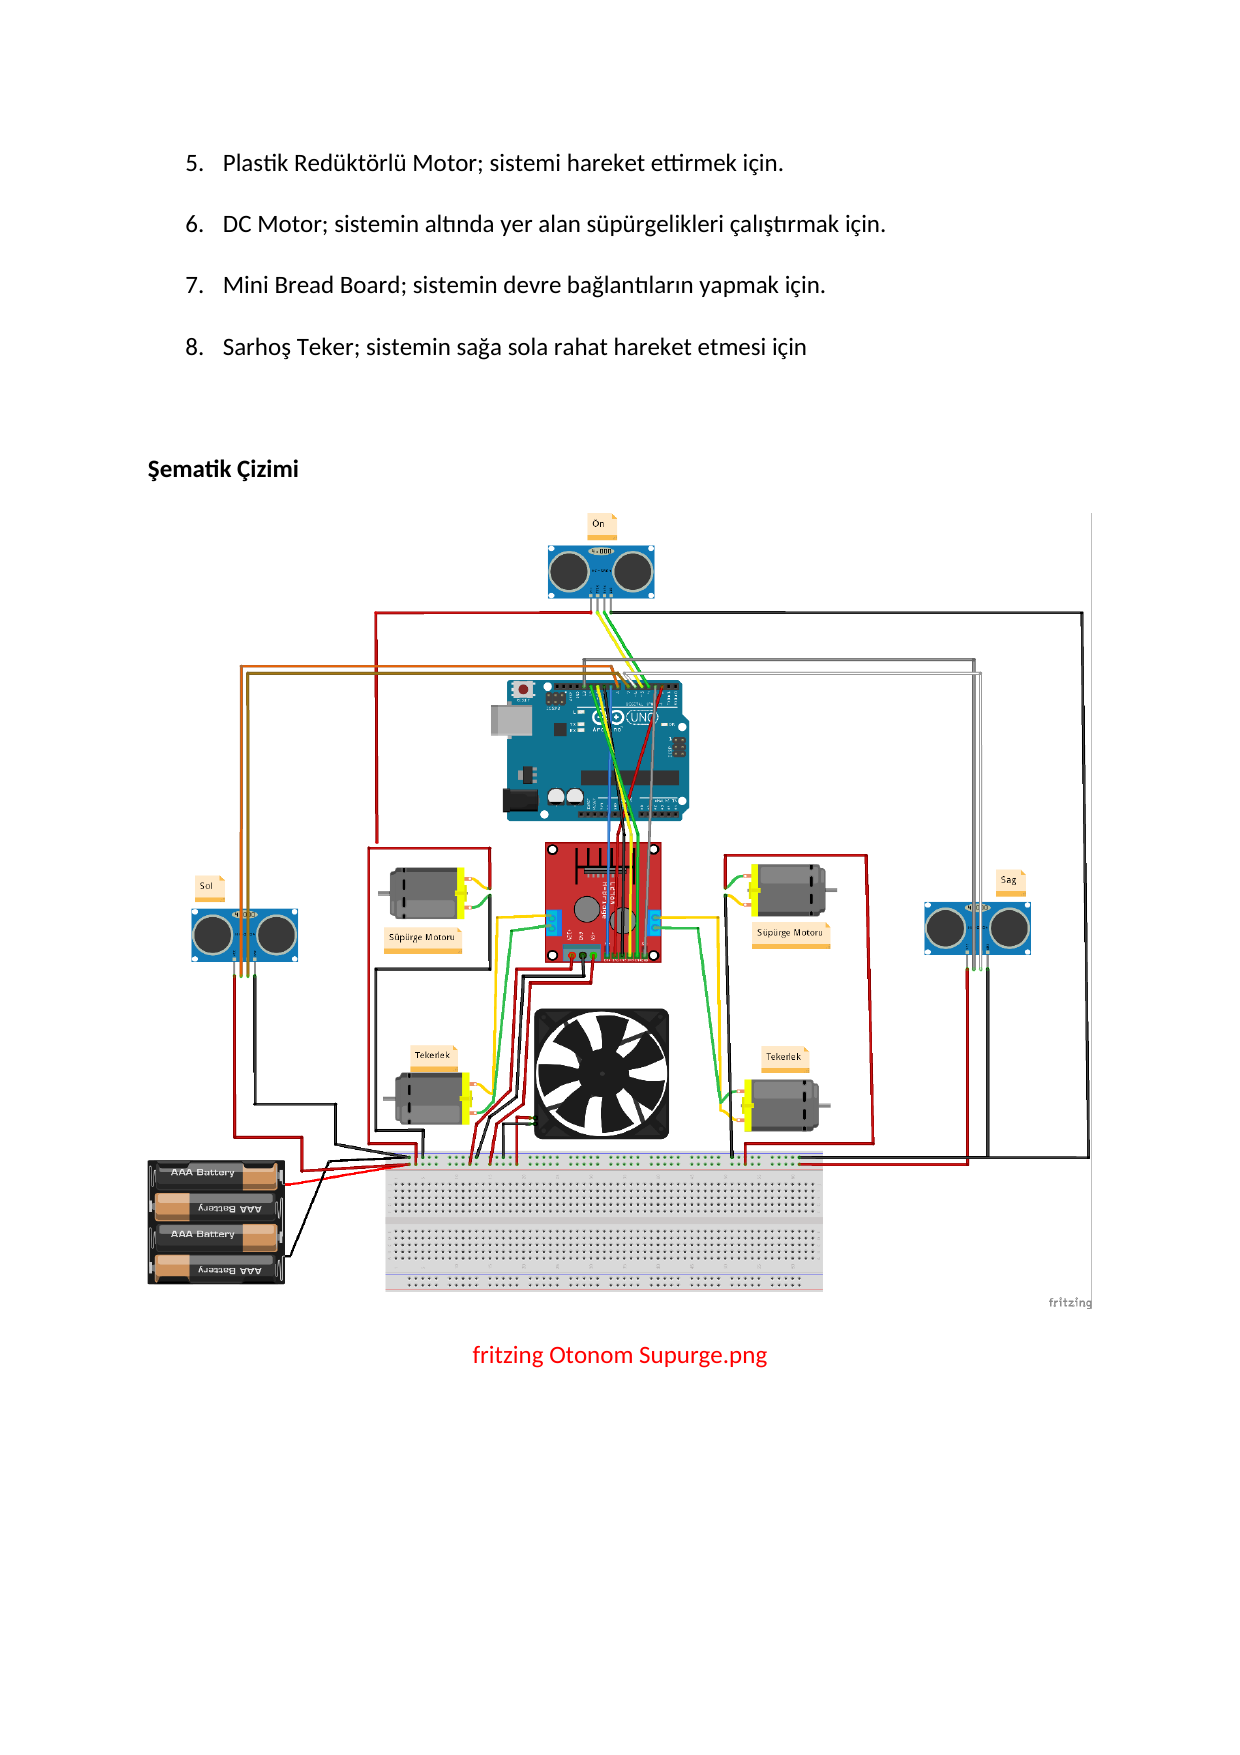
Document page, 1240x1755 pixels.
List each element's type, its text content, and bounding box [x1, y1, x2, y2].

list Sarhoş Teker; sistemin sağa sola rahat hareket etmesi için [185, 331, 1092, 361]
text Şematik Çizimi [148, 453, 1092, 483]
list Mini Bread Board; sistemin devre bağlantıların yapmak için. [185, 270, 1092, 300]
text fritzing Otonom Supurge.png [148, 1339, 1092, 1370]
list Plastik Redüktörlü Motor; sistemi hareket ettirmek için. [185, 148, 1092, 178]
list DC Motor; sistemin altında yer alan süpürgelikleri çalıştırmak için. [185, 209, 1092, 239]
